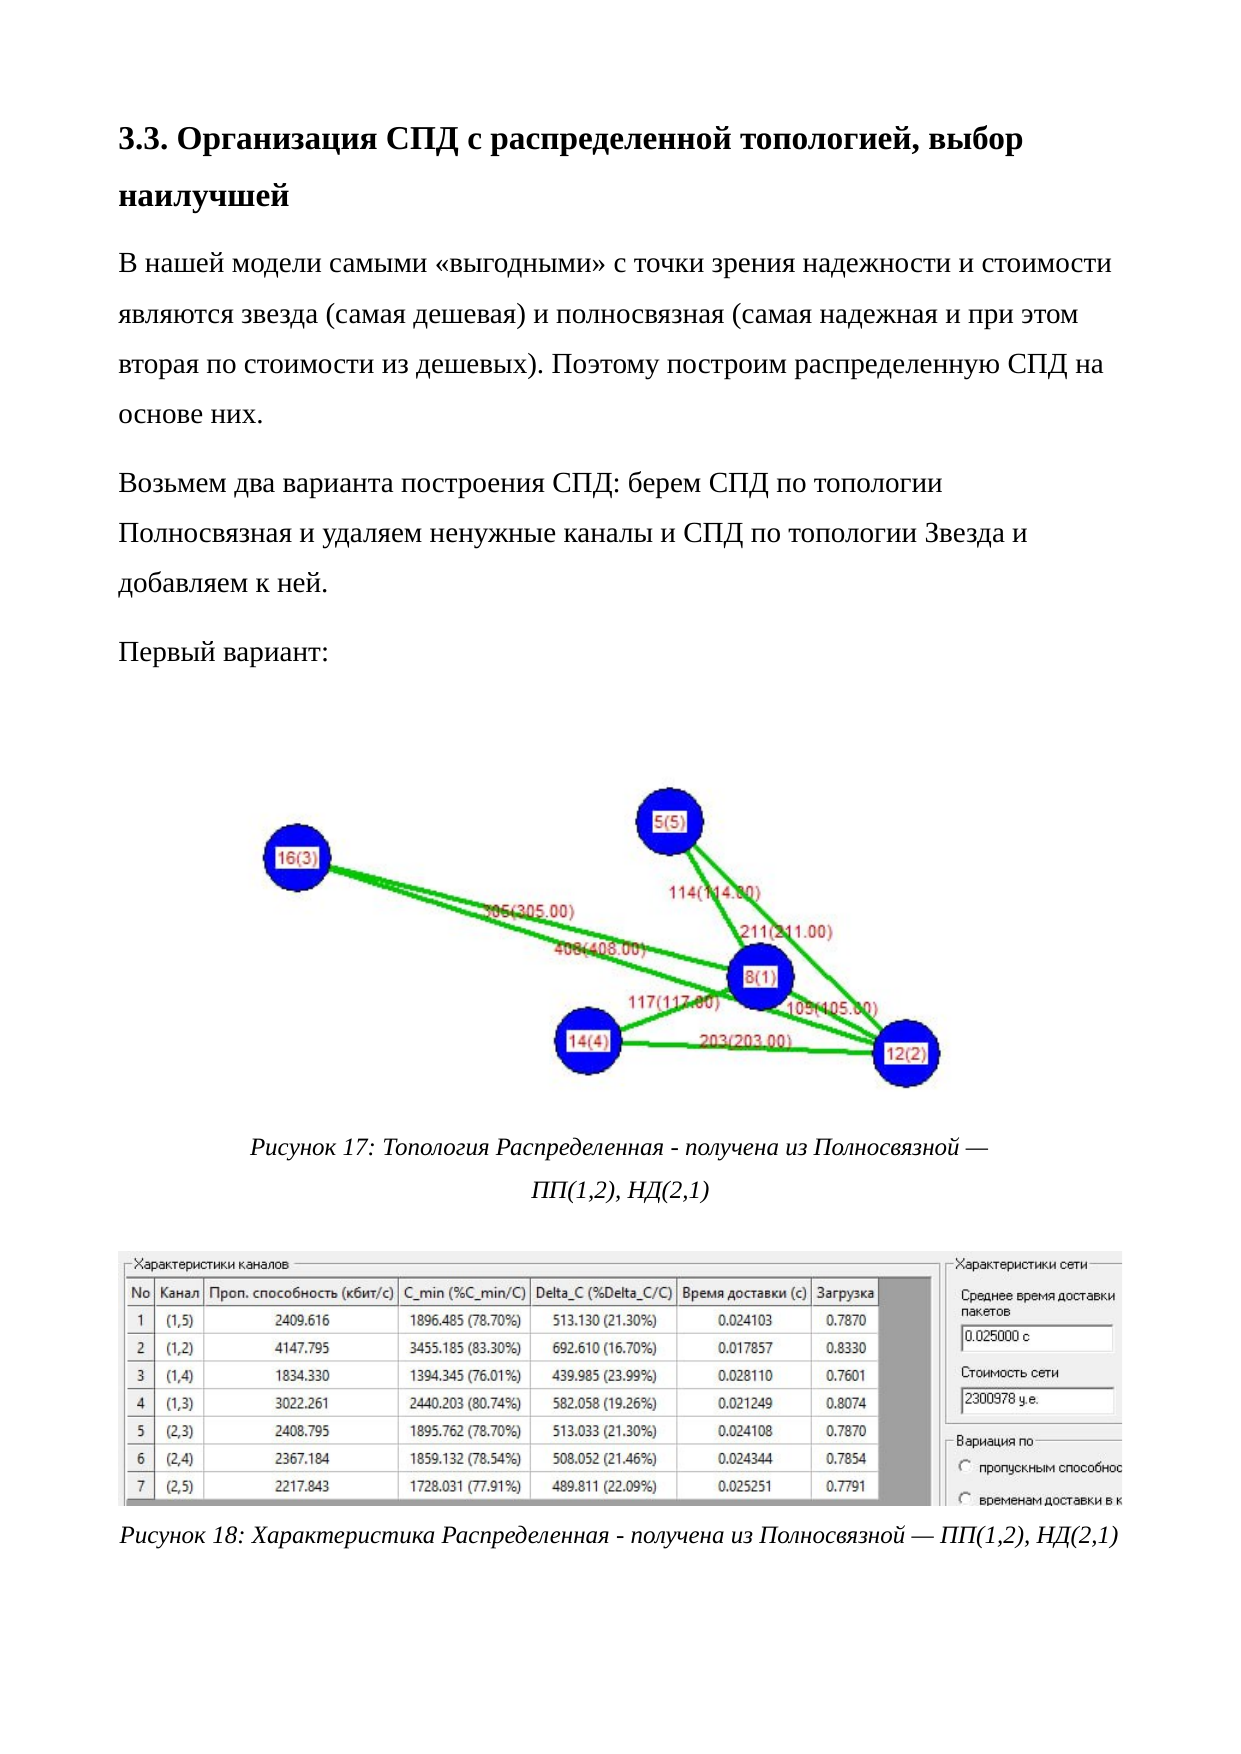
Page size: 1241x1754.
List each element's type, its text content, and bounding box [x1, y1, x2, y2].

text Рисунок 18: Характеристика Распределенная - получена из Полносвязной — ПП(1,2), НД(2,1) [118, 1506, 1122, 1549]
text В нашей модели самыми «выгодными» с точки зрения надежности и стоимости являются звезда (самая дешевая) и полносвязная (самая надежная и при этом вторая по стоимости из дешевых). Поэтому построим распределенную СПД на основе них. [118, 246, 1122, 430]
subtitle 3.3. Организация СПД с распределенной топологией, выбор наилучшей [118, 118, 1122, 214]
text Рисунок 17: Топология Распределенная - получена из Полносвязной — ПП(1,2), НД(2,1) [225, 1118, 1016, 1204]
text Первый вариант: [118, 634, 1122, 667]
text Возьмем два варианта построения СПД: берем СПД по топологии Полносвязная и удаляем ненужные каналы и СПД по топологии Звезда и добавляем к ней. [118, 465, 1122, 599]
picture [224, 714, 1016, 1118]
picture [118, 1251, 1123, 1506]
